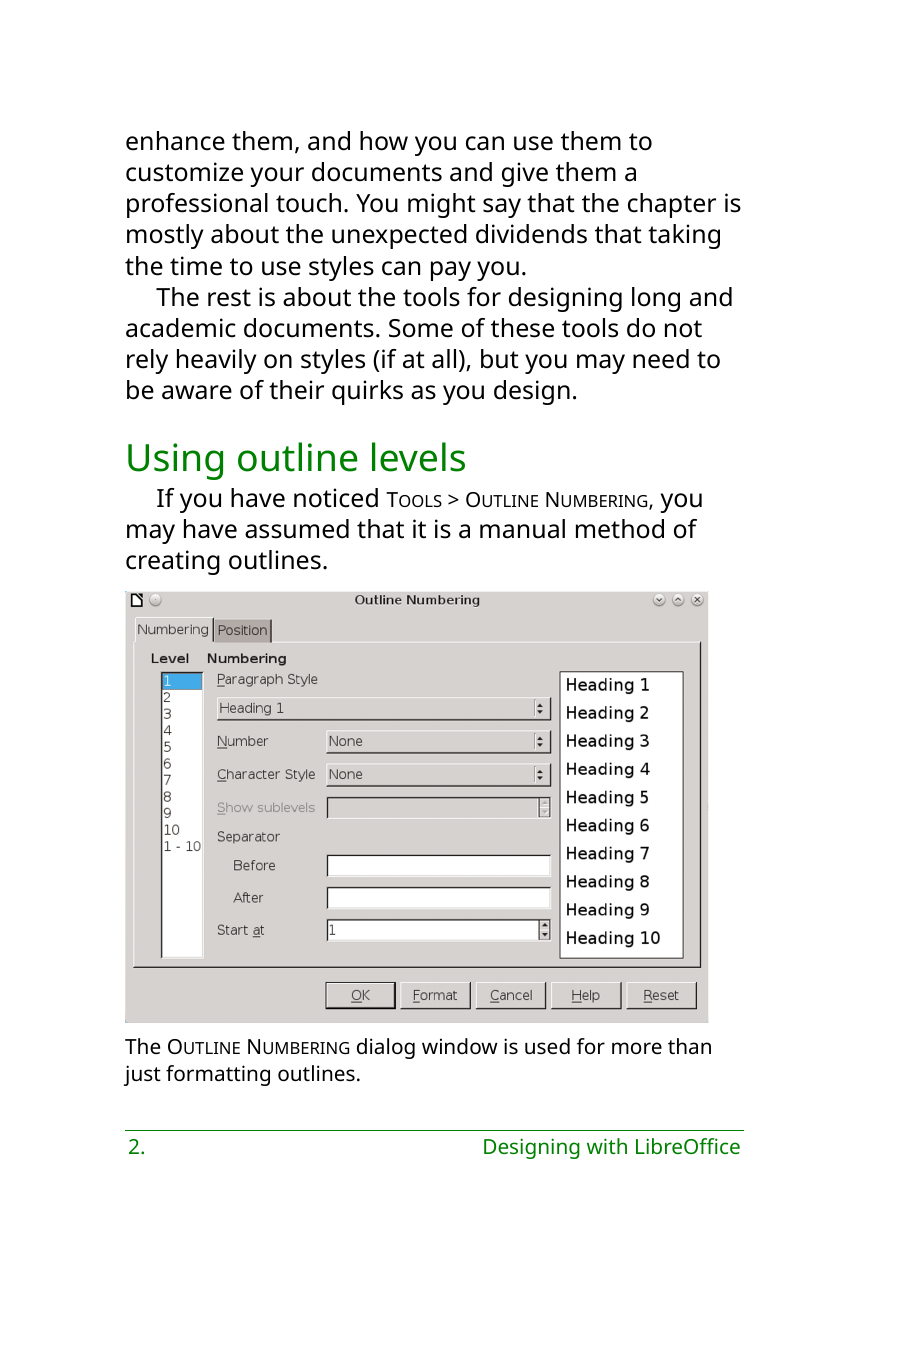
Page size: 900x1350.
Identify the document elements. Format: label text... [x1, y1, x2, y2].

text enhance them, and how you can use them to customize your documents and give them a professional touch. You might say that the chapter is mostly about the unexpected dividends that taking the time to use styles can pay you. [125, 125, 744, 281]
text The rest is about the tools for designing long and academic documents. Some of these tools do not rely heavily on styles (if at all), but you may need to be aware of their quirks as you design. [125, 281, 744, 406]
subtitle Using outline levels [125, 431, 744, 482]
picture [125, 591, 709, 1023]
table_header [125, 592, 744, 1025]
text If you have noticed Tools > Outline Numbering, you may have assumed that it is a manual method of creating outlines. [125, 482, 744, 576]
table_cell The Outline Numbering dialog window is used for more than just formatting outlines. [125, 1025, 744, 1087]
